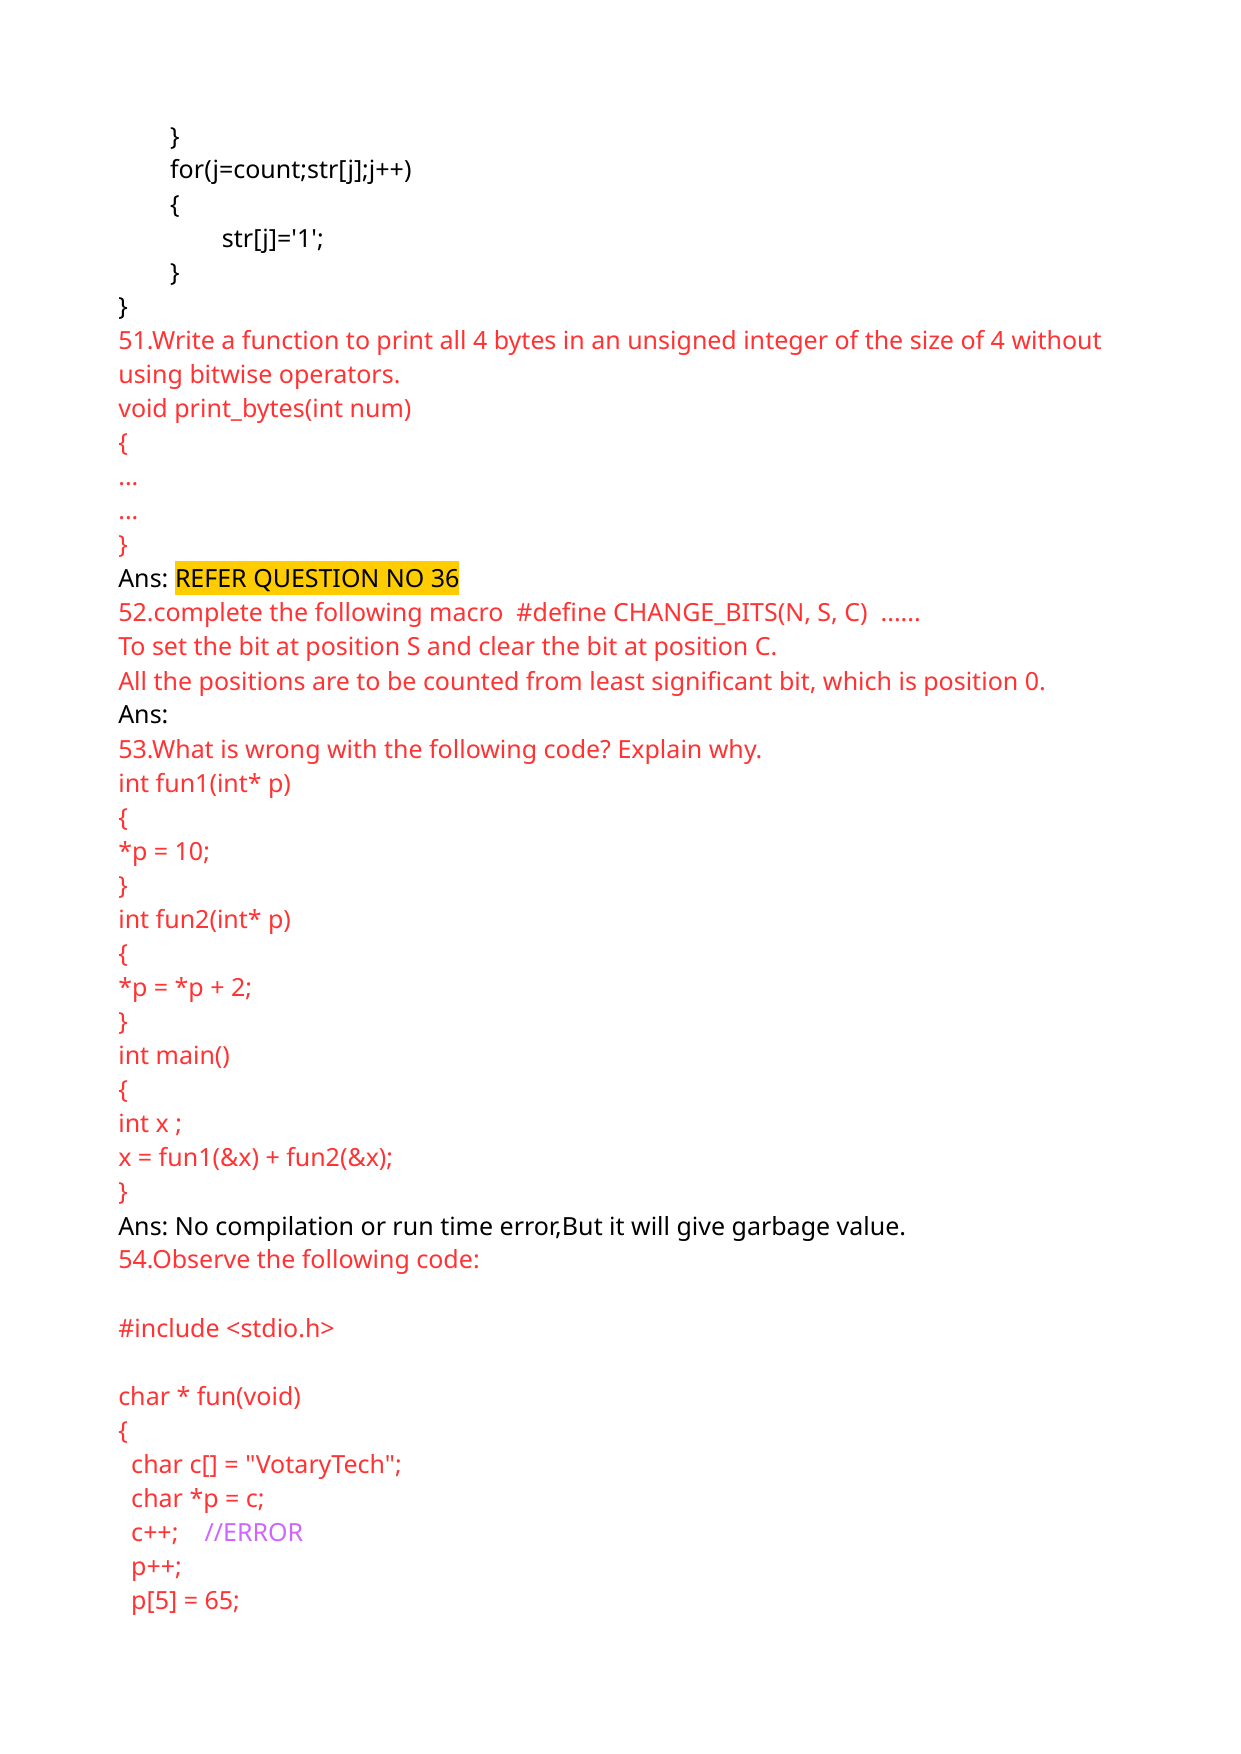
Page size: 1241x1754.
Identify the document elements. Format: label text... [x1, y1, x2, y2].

text char * fun(void) [118, 1378, 1122, 1412]
text 54.Observe the following code: [118, 1242, 1122, 1276]
text } [118, 118, 1122, 152]
text int x ; [118, 1106, 1122, 1140]
text } [118, 1174, 1122, 1208]
text *p = 10; [118, 833, 1122, 867]
text ... [118, 459, 1122, 493]
text { [118, 1412, 1122, 1447]
text Ans: [118, 697, 1122, 731]
text } [118, 1004, 1122, 1038]
text } [118, 288, 1122, 322]
text for(j=count;str[j];j++) [118, 152, 1122, 186]
text Ans: REFER QUESTION NO 36 [118, 561, 1122, 595]
text char *p = c; [118, 1481, 1122, 1515]
text str[j]='1'; [118, 220, 1122, 254]
text } [118, 527, 1122, 561]
text p++; [118, 1549, 1122, 1583]
text int fun2(int* p) [118, 902, 1122, 936]
text int fun1(int* p) [118, 765, 1122, 799]
text x = fun1(&x) + fun2(&x); [118, 1140, 1122, 1174]
text p[5] = 65; [118, 1583, 1122, 1617]
text int main() [118, 1038, 1122, 1072]
text Ans: No compilation or run time error,But it will give garbage value. [118, 1208, 1122, 1242]
text 53.What is wrong with the following code? Explain why. [118, 731, 1122, 765]
text #include <stdio.h> [118, 1310, 1122, 1344]
text { [118, 1072, 1122, 1106]
text char c[] = "VotaryTech"; [118, 1447, 1122, 1481]
text c++; //ERROR [118, 1515, 1122, 1549]
text 52.complete the following macro #define CHANGE_BITS(N, S, C) ...... [118, 595, 1122, 629]
text { [118, 936, 1122, 970]
text { [118, 799, 1122, 833]
text { [118, 425, 1122, 459]
text void print_bytes(int num) [118, 391, 1122, 425]
text } [118, 867, 1122, 902]
text } [118, 254, 1122, 288]
text To set the bit at position S and clear the bit at position C. [118, 629, 1122, 663]
text 51.Write a function to print all 4 bytes in an unsigned integer of the size of 4 without using bit­wise operators. [118, 322, 1122, 391]
text { [118, 186, 1122, 220]
text ... [118, 493, 1122, 527]
text *p = *p + 2; [118, 970, 1122, 1004]
text All the positions are to be counted from least significant bit, which is position 0. [118, 663, 1122, 697]
